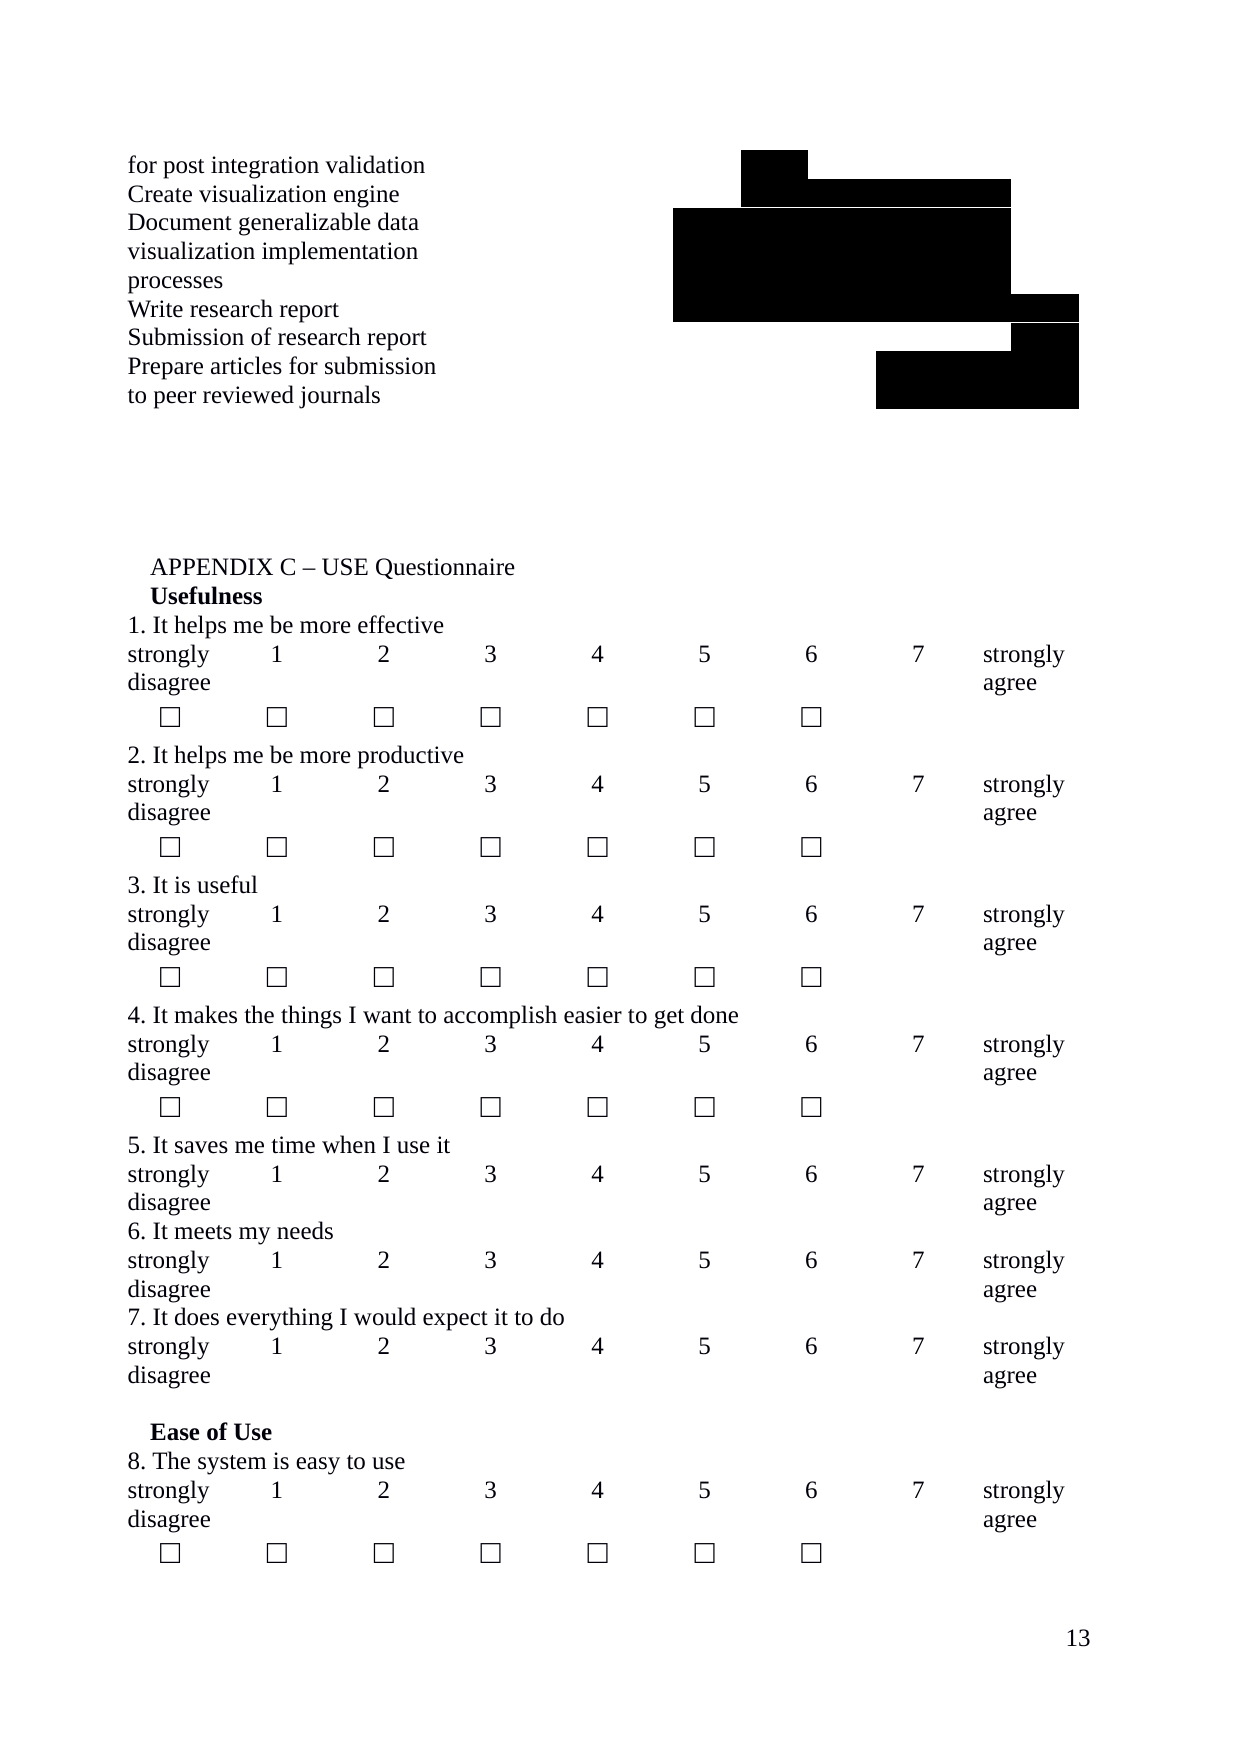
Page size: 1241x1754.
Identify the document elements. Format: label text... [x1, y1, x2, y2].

table_cell 2 [330, 1331, 437, 1389]
table_cell strongly disagree [116, 1029, 223, 1086]
table_cell 3 [437, 1475, 544, 1532]
table_cell 7 [865, 1245, 972, 1302]
table_cell [606, 323, 673, 351]
table_cell □ [223, 696, 330, 740]
table_header 8. The system is easy to use [116, 1446, 1079, 1475]
table_cell [471, 208, 538, 294]
table_cell 2. It helps me be more productive [116, 740, 972, 769]
table_cell □ [758, 956, 865, 1000]
table_cell [673, 179, 741, 207]
table_cell strongly agree [972, 639, 1079, 769]
table_cell [808, 208, 876, 294]
table_cell [471, 351, 538, 409]
table_cell [471, 294, 538, 322]
table_cell □ [651, 1533, 758, 1576]
table_cell □ [651, 1086, 758, 1130]
table_cell 3 [437, 1029, 544, 1086]
table_cell 3 [437, 1245, 544, 1302]
table_cell [539, 179, 606, 207]
table_cell [808, 150, 876, 179]
table_cell 4 [544, 1245, 651, 1302]
table_cell □ [330, 1086, 437, 1130]
table_cell 6 [758, 899, 865, 956]
text Usefulness [150, 581, 1090, 610]
table_header 1. It helps me be more effective [116, 610, 1079, 639]
table_cell 3. It is useful [116, 870, 972, 899]
table_cell strongly disagree [116, 1159, 223, 1216]
table_cell □ [437, 1086, 544, 1130]
table_cell strongly disagree [116, 639, 223, 696]
table_cell [673, 208, 741, 294]
table_cell 5 [651, 769, 758, 826]
table_cell [876, 323, 943, 351]
table_cell [1011, 208, 1079, 294]
table_cell [673, 323, 741, 351]
table_cell 3 [437, 1331, 544, 1389]
table_cell □ [223, 1086, 330, 1130]
table_cell □ [330, 826, 437, 870]
table_cell [606, 208, 673, 294]
table_cell □ [330, 956, 437, 1000]
table_cell [673, 294, 741, 322]
table_cell 4 [544, 1029, 651, 1086]
table_cell [1011, 323, 1079, 351]
table_cell □ [544, 696, 651, 740]
table_cell 7 [865, 1159, 972, 1216]
table_cell [471, 179, 538, 207]
table_cell 7 [865, 1029, 972, 1086]
table_cell 6 [758, 1475, 865, 1532]
table_cell 6 [758, 1331, 865, 1389]
table_cell [741, 208, 808, 294]
table_cell □ [437, 1533, 544, 1576]
table_cell [539, 294, 606, 322]
table_cell 1 [223, 1475, 330, 1532]
text APPENDIX C – USE Questionnaire [150, 552, 1090, 581]
table_cell [741, 323, 808, 351]
table_cell 4. It makes the things I want to accomplish easier to get done [116, 1000, 972, 1029]
table_cell 3 [437, 639, 544, 696]
table_cell □ [544, 1086, 651, 1130]
table_cell 2 [330, 1475, 437, 1532]
table_cell 6 [758, 1245, 865, 1302]
table_cell □ [437, 826, 544, 870]
table_cell [1011, 150, 1079, 179]
table_cell [943, 351, 1011, 409]
table_cell [673, 351, 741, 409]
table_cell strongly agree [972, 1331, 1079, 1389]
table_cell [876, 351, 943, 409]
table_cell 7. It does everything I would expect it to do [116, 1303, 1079, 1331]
table_cell [741, 351, 808, 409]
table_cell [876, 294, 943, 322]
table_cell [741, 150, 808, 179]
table_cell 2 [330, 639, 437, 696]
table_cell □ [330, 696, 437, 740]
table_cell □ [223, 956, 330, 1000]
table_cell 2 [330, 1029, 437, 1086]
text Ease of Use [150, 1417, 1090, 1446]
table_cell 3 [437, 899, 544, 956]
table_cell [808, 323, 876, 351]
table_cell 1 [223, 639, 330, 696]
table_cell [1011, 351, 1079, 409]
table_cell strongly disagree [116, 769, 223, 826]
table_cell Submission of research report [116, 323, 471, 351]
table_cell [539, 150, 606, 179]
table_cell [606, 150, 673, 179]
table_cell 6. It meets my needs [116, 1216, 1079, 1245]
table_cell for post integration validation [116, 150, 471, 179]
table_cell 7 [865, 769, 972, 826]
table_cell □ [330, 1533, 437, 1576]
table_cell □ [758, 1533, 865, 1576]
table_cell □ [116, 1533, 223, 1576]
table_cell 1 [223, 1029, 330, 1086]
table_cell □ [544, 826, 651, 870]
table_cell strongly disagree [116, 1475, 223, 1532]
table_cell [606, 351, 673, 409]
table_cell Write research report [116, 294, 471, 322]
table_cell strongly agree [972, 769, 1079, 899]
table_cell strongly agree [972, 899, 1079, 1029]
table_cell □ [544, 1533, 651, 1576]
table_cell strongly agree [972, 1029, 1079, 1159]
table_cell [943, 179, 1011, 207]
table_cell 6 [758, 769, 865, 826]
table_cell 5. It saves me time when I use it [116, 1130, 972, 1159]
table_cell [808, 179, 876, 207]
table_cell □ [116, 696, 223, 740]
table_cell [943, 150, 1011, 179]
table_cell 5 [651, 639, 758, 696]
table_cell □ [116, 826, 223, 870]
table_cell [876, 150, 943, 179]
table_cell 2 [330, 1159, 437, 1216]
table_cell 5 [651, 1245, 758, 1302]
table_cell [539, 208, 606, 294]
table_cell strongly disagree [116, 1245, 223, 1302]
table_cell 6 [758, 1029, 865, 1086]
table_cell [943, 294, 1011, 322]
table_cell strongly agree [972, 1159, 1079, 1216]
table_cell □ [544, 956, 651, 1000]
table_cell □ [223, 1533, 330, 1576]
table_cell [1011, 179, 1079, 207]
table_cell □ [651, 696, 758, 740]
table_cell 6 [758, 639, 865, 696]
table_cell [808, 294, 876, 322]
table_cell strongly disagree [116, 1331, 223, 1389]
table_cell Document generalizable data visualization implementation processes [116, 208, 471, 294]
table_cell 4 [544, 639, 651, 696]
table_cell 1 [223, 1159, 330, 1216]
table_cell [741, 179, 808, 207]
table_cell [539, 351, 606, 409]
table_cell 5 [651, 1331, 758, 1389]
table_cell [673, 150, 741, 179]
table_cell strongly agree [972, 1475, 1079, 1576]
table_cell [741, 294, 808, 322]
table_cell □ [651, 826, 758, 870]
table_cell 5 [651, 899, 758, 956]
table_cell 2 [330, 769, 437, 826]
table_cell 5 [651, 1475, 758, 1532]
table_cell [539, 323, 606, 351]
table_cell 4 [544, 1331, 651, 1389]
table_cell □ [758, 826, 865, 870]
table_cell 4 [544, 1475, 651, 1532]
table_cell [876, 208, 943, 294]
table_cell □ [223, 826, 330, 870]
table_cell □ [437, 956, 544, 1000]
table_cell 2 [330, 1245, 437, 1302]
table_cell 6 [758, 1159, 865, 1216]
table_cell 4 [544, 899, 651, 956]
table_cell 3 [437, 769, 544, 826]
table_cell □ [758, 696, 865, 740]
table_cell [606, 179, 673, 207]
table_cell 1 [223, 769, 330, 826]
table_cell 3 [437, 1159, 544, 1216]
table_cell □ [758, 1086, 865, 1130]
table_cell Create visualization engine [116, 179, 471, 207]
table_cell [471, 323, 538, 351]
table_cell [943, 323, 1011, 351]
table_cell [808, 351, 876, 409]
table_cell □ [116, 1086, 223, 1130]
table_cell Prepare articles for submission to peer reviewed journals [116, 351, 471, 409]
table_cell 7 [865, 1331, 972, 1389]
table_cell 7 [865, 639, 972, 696]
table_cell [471, 150, 538, 179]
table_cell [1011, 294, 1079, 322]
table_cell 1 [223, 1245, 330, 1302]
table_cell strongly agree [972, 1245, 1079, 1302]
table_cell □ [651, 956, 758, 1000]
table_cell [943, 208, 1011, 294]
table_cell 7 [865, 1475, 972, 1532]
table_cell 7 [865, 899, 972, 956]
table_cell 5 [651, 1029, 758, 1086]
table_cell 2 [330, 899, 437, 956]
table_cell 5 [651, 1159, 758, 1216]
table_cell 4 [544, 769, 651, 826]
table_cell □ [116, 956, 223, 1000]
table_cell 4 [544, 1159, 651, 1216]
table_cell [876, 179, 943, 207]
table_cell 1 [223, 1331, 330, 1389]
table_cell □ [437, 696, 544, 740]
table_cell [606, 294, 673, 322]
table_cell strongly disagree [116, 899, 223, 956]
table_cell 1 [223, 899, 330, 956]
